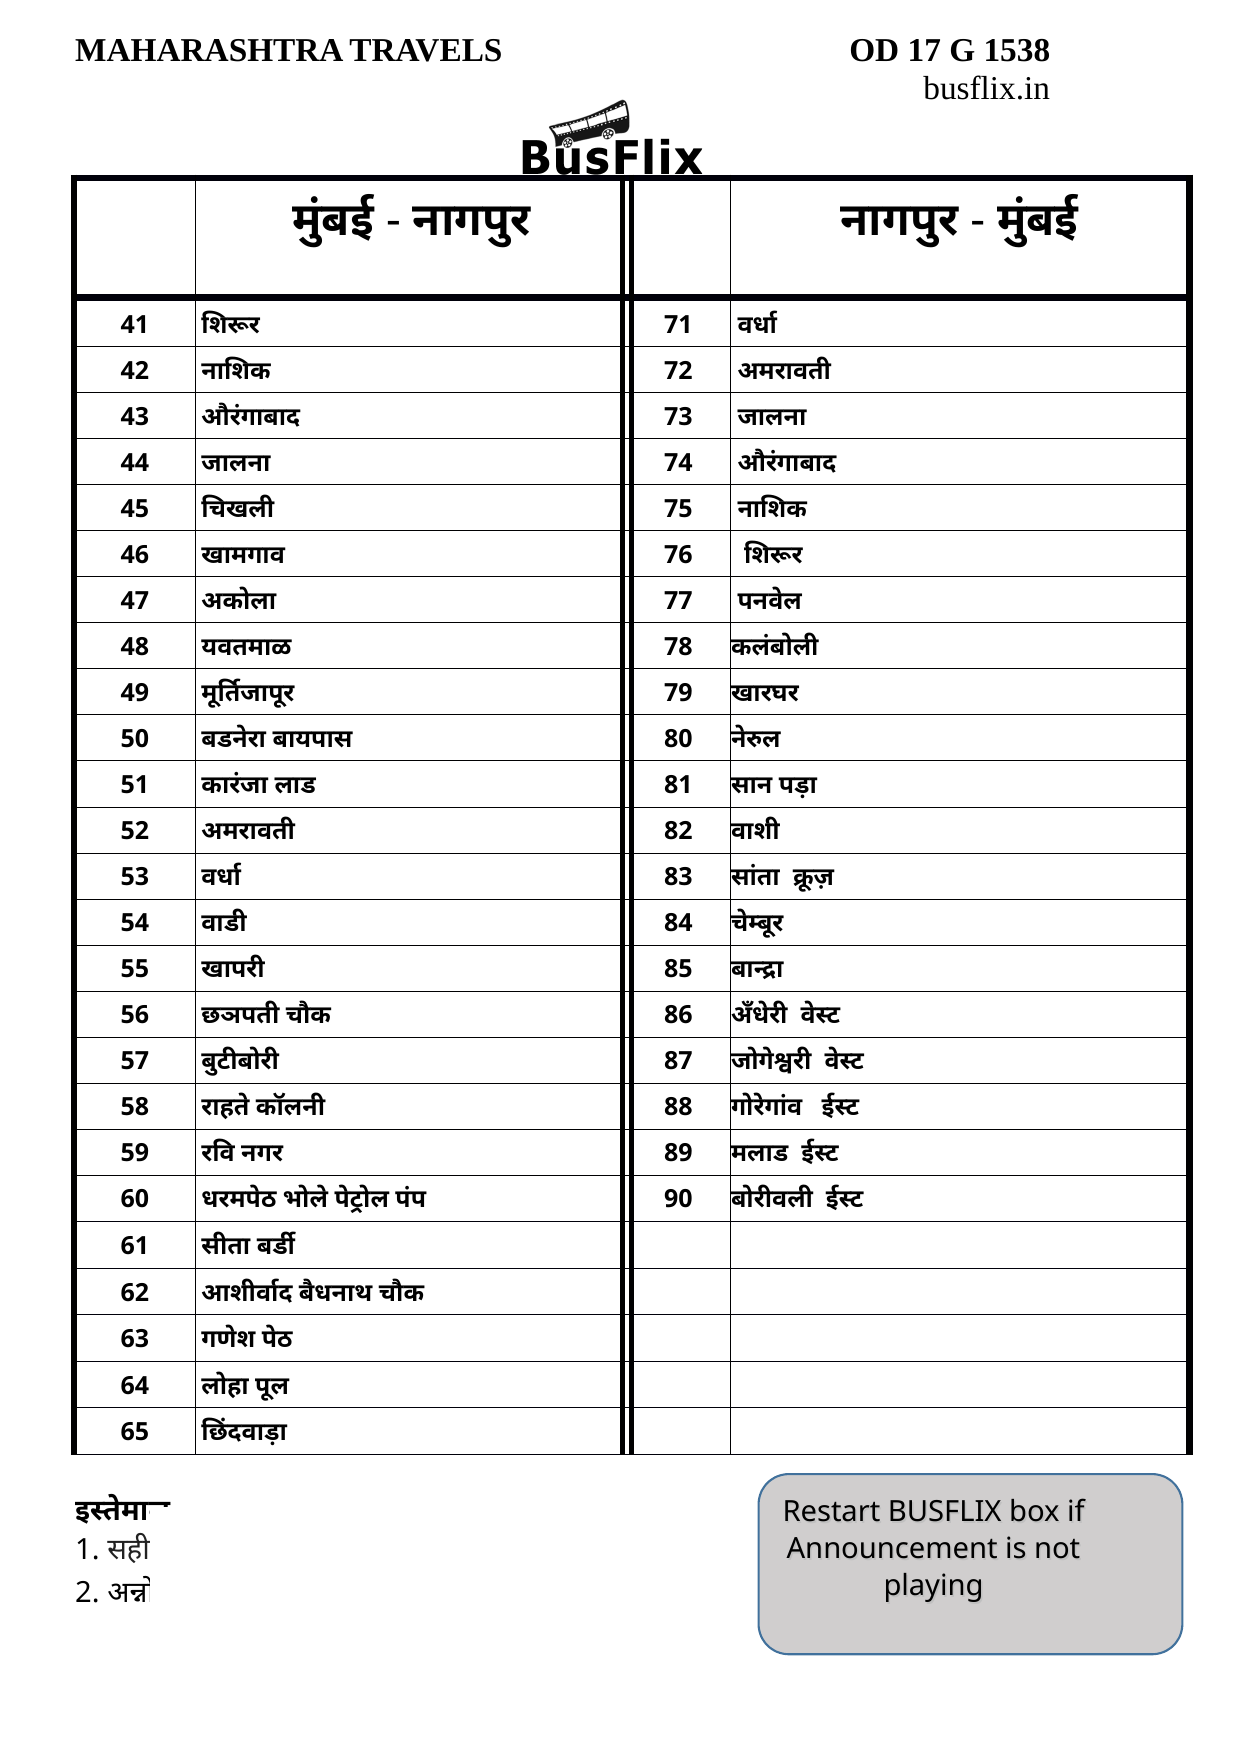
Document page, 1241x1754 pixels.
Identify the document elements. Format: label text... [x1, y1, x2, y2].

table_cell गणेश पेठ [196, 1315, 620, 1361]
table_cell सान पड़ा [731, 761, 1186, 806]
table_cell 42 [77, 347, 195, 392]
table_cell औरंगाबाद [731, 439, 1186, 484]
table_cell शिरूर [196, 301, 620, 346]
table_cell 84 [634, 900, 730, 944]
table_cell 76 [634, 531, 730, 576]
table_cell 59 [77, 1130, 195, 1175]
table_cell 72 [634, 347, 730, 392]
table_cell 83 [634, 854, 730, 898]
table_cell लोहा पूल [196, 1362, 620, 1407]
table_cell अकोला [196, 577, 620, 622]
table_cell जालना [196, 439, 620, 484]
table_cell 44 [77, 439, 195, 484]
table_cell 51 [77, 761, 195, 806]
table_cell 49 [77, 669, 195, 714]
table_cell कलंबोली [731, 623, 1186, 668]
table_cell [634, 1315, 730, 1361]
table_cell बान्द्रा [731, 946, 1186, 991]
text इस्तेमाल – [75, 1489, 760, 1528]
table_cell 46 [77, 531, 195, 576]
table_cell खापरी [196, 946, 620, 991]
table_cell 74 [634, 439, 730, 484]
table_cell धरमपेठ भोले पेट्रोल पंप [196, 1176, 620, 1221]
table_cell 73 [634, 393, 730, 438]
table_cell अमरावती [196, 808, 620, 852]
table_cell सीता बर्डी [196, 1222, 620, 1267]
table_cell अमरावती [731, 347, 1186, 392]
table_header [634, 181, 730, 294]
table_cell 65 [77, 1408, 195, 1454]
table_cell 60 [77, 1176, 195, 1221]
table_cell 71 [634, 301, 730, 346]
table_cell 55 [77, 946, 195, 991]
table_cell 77 [634, 577, 730, 622]
table_cell [731, 1269, 1186, 1314]
table_cell [731, 1408, 1186, 1454]
table_cell [731, 1315, 1186, 1361]
table_cell 85 [634, 946, 730, 991]
table_cell बोरीवली ईस्ट [731, 1176, 1186, 1221]
table_cell बुटीबोरी [196, 1038, 620, 1083]
table_cell 90 [634, 1176, 730, 1221]
table_header मुंबई - नागपुर [196, 181, 620, 294]
table_cell गोरेगांव ईस्ट [731, 1084, 1186, 1129]
table_cell मलाड ईस्ट [731, 1130, 1186, 1175]
table_cell शिरूर [731, 531, 1186, 576]
table_cell 56 [77, 992, 195, 1037]
table_cell जालना [731, 393, 1186, 438]
table_cell [634, 1222, 730, 1267]
table_cell वाडी [196, 900, 620, 944]
table_cell राहते कॉलनी [196, 1084, 620, 1129]
table_cell 86 [634, 992, 730, 1037]
table_cell [634, 1362, 730, 1407]
table_cell बडनेरा बायपास [196, 715, 620, 760]
table_cell 53 [77, 854, 195, 898]
table_cell 78 [634, 623, 730, 668]
table_cell मूर्तिजापूर [196, 669, 620, 714]
table_cell नाशिक [731, 485, 1186, 530]
table_cell खामगाव [196, 531, 620, 576]
table_cell 54 [77, 900, 195, 944]
text 2. अन्नोउंसमेंट को रोकने के लिए लाल बटन दबाएं । [711, 1571, 757, 1614]
text 1. सही नंबर दबाएं और तुरंत कीपैड पर ग्रीन बटन दबाएं। [656, 1528, 757, 1571]
table_cell [634, 1408, 730, 1454]
table_cell वर्धा [196, 854, 620, 898]
table_cell 62 [77, 1269, 195, 1314]
table_cell यवतमाळ [196, 623, 620, 668]
table_cell अँधेरी वेस्ट [731, 992, 1186, 1037]
table_cell [634, 1269, 730, 1314]
table_cell छञपती चौक [196, 992, 620, 1037]
table_cell खारघर [731, 669, 1186, 714]
table_cell [731, 1222, 1186, 1267]
text 2. अन्नोउंसमेंट को रोकने के लिए लाल बटन दबाएं । [75, 1571, 150, 1614]
table_cell 57 [77, 1038, 195, 1083]
table_cell 64 [77, 1362, 195, 1407]
table_cell कारंजा लाड [196, 761, 620, 806]
table_cell 81 [634, 761, 730, 806]
table_cell 87 [634, 1038, 730, 1083]
table_cell पनवेल [731, 577, 1186, 622]
text 1. सही नंबर दबाएं और तुरंत कीपैड पर ग्रीन बटन दबाएं। [75, 1528, 150, 1571]
table_cell 48 [77, 623, 195, 668]
table_cell चेम्बूर [731, 900, 1186, 944]
table_cell 89 [634, 1130, 730, 1175]
table_cell चिखली [196, 485, 620, 530]
table_cell औरंगाबाद [196, 393, 620, 438]
table_cell वाशी [731, 808, 1186, 852]
table_cell 47 [77, 577, 195, 622]
table_cell 50 [77, 715, 195, 760]
table_cell सांता क्रूज़ [731, 854, 1186, 898]
table_cell 63 [77, 1315, 195, 1361]
table_cell नाशिक [196, 347, 620, 392]
table_cell 58 [77, 1084, 195, 1129]
table_cell 88 [634, 1084, 730, 1129]
table_header नागपुर - मुंबई [731, 181, 1186, 294]
table_cell 41 [77, 301, 195, 346]
table_header [77, 181, 195, 294]
table_cell 61 [77, 1222, 195, 1267]
table_cell जोगेश्वरी वेस्ट [731, 1038, 1186, 1083]
table_cell छिंदवाड़ा [196, 1408, 620, 1454]
table_cell 52 [77, 808, 195, 852]
table_cell 75 [634, 485, 730, 530]
table_cell वर्धा [731, 301, 1186, 346]
table_cell 82 [634, 808, 730, 852]
table_cell 45 [77, 485, 195, 530]
table_cell नेरुल [731, 715, 1186, 760]
table_cell रवि नगर [196, 1130, 620, 1175]
table_cell 79 [634, 669, 730, 714]
table_cell 43 [77, 393, 195, 438]
table_cell 80 [634, 715, 730, 760]
table_cell आशीर्वाद बैधनाथ चौक [196, 1269, 620, 1314]
table_cell [731, 1362, 1186, 1407]
